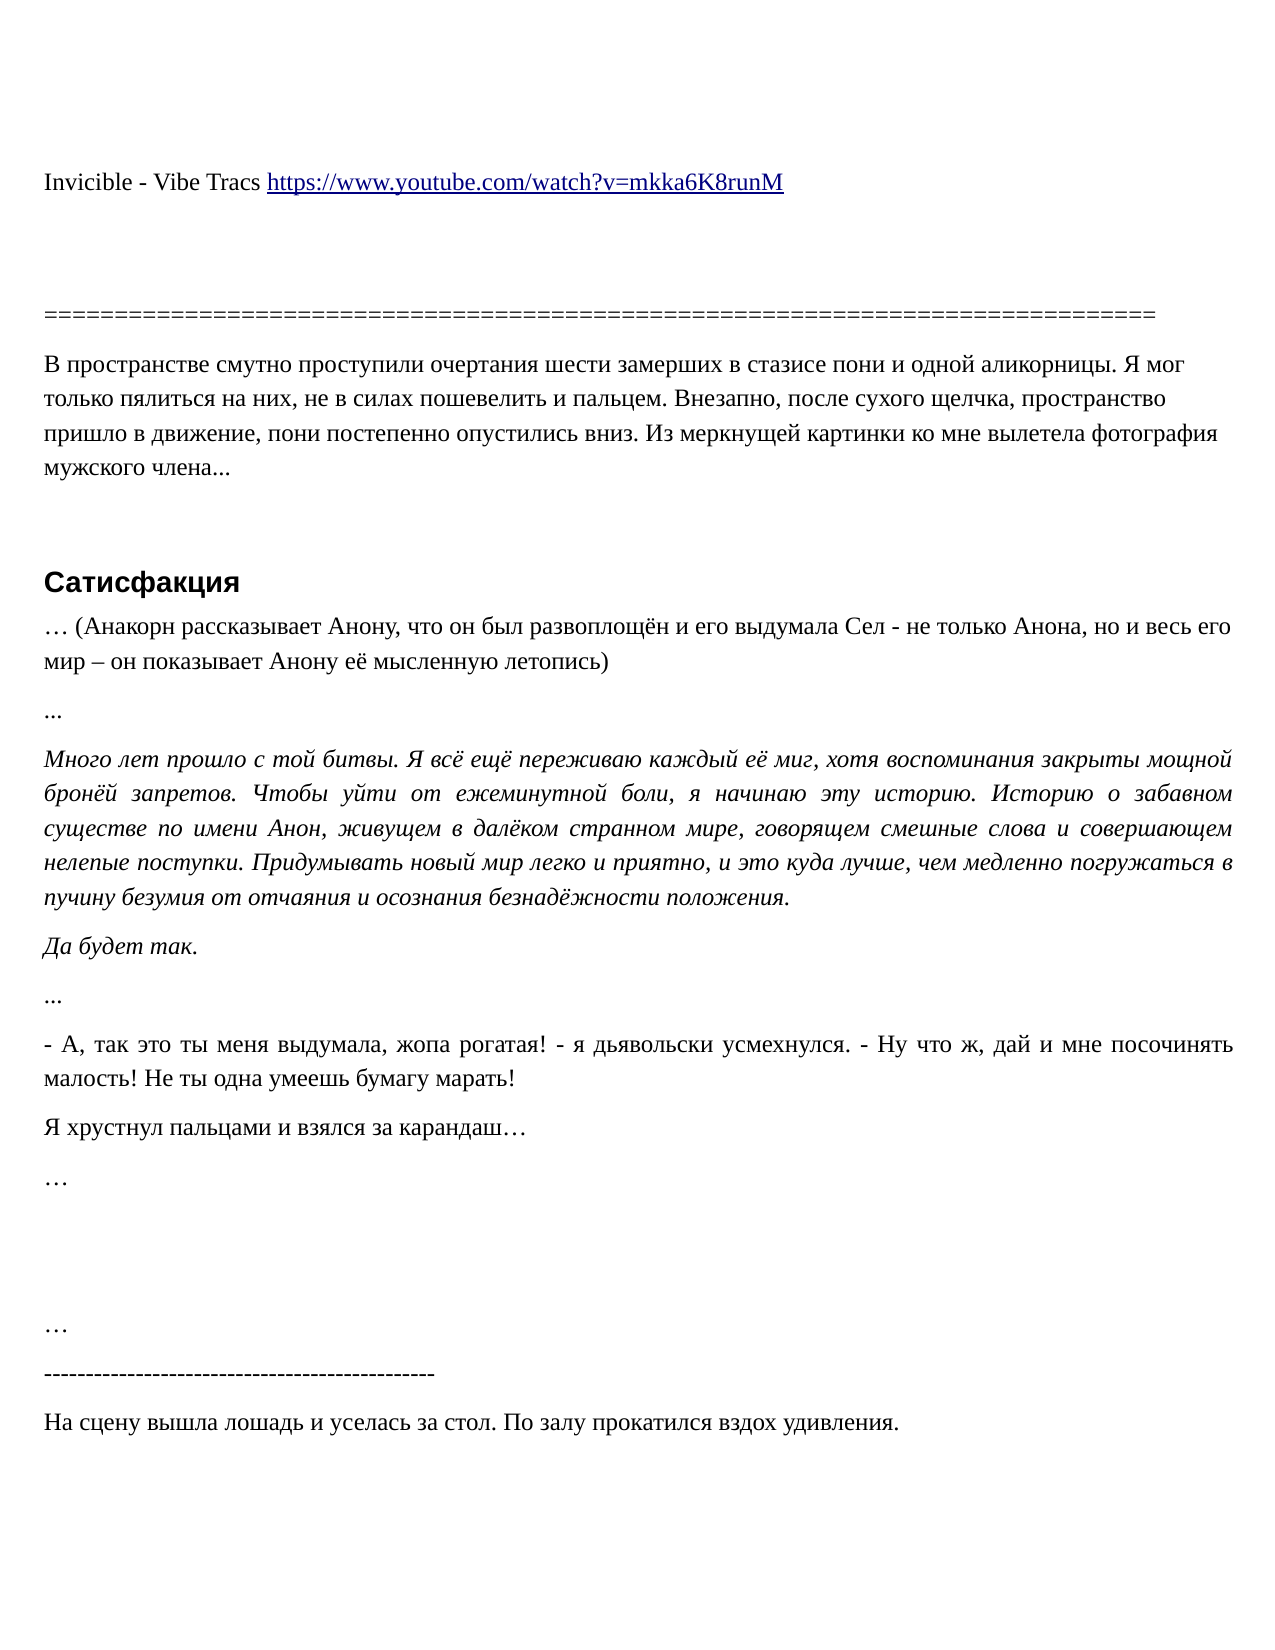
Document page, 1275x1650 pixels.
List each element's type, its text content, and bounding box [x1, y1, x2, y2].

text Invicible - Vibe Tracs https://www.youtube.com/watch?v=mkka6K8runM [44, 167, 1236, 196]
text В пространстве смутно проступили очертания шести замерших в стазисе пони и одной аликорницы. Я мог только пялиться на них, не в силах пошевелить и пальцем. Внезапно, после сухого щелчка, пространство пришло в движение, пони постепенно опустились вниз. Из меркнущей картинки ко мне вылетела фотография мужского члена... [44, 349, 1236, 481]
text - А, так это ты меня выдумала, жопа рогатая! - я дьявольски усмехнулся. - Ну что ж, дай и мне посочинять малость! Не ты одна умеешь бумагу марать! [44, 1029, 1236, 1092]
text ... [44, 980, 1236, 1009]
text Я хрустнул пальцами и взялся за карандаш… [44, 1112, 1236, 1141]
text Да будет так. [44, 931, 1236, 959]
text ... [44, 695, 1236, 723]
text … [44, 1309, 1236, 1337]
text ----------------------------------------------- [44, 1358, 1236, 1387]
text Много лет прошло с той битвы. Я всё ещё переживаю каждый её миг, хотя воспоминания закрыты мощной бронёй запретов. Чтобы уйти от ежеминутной боли, я начинаю эту историю. Историю о забавном существе по имени Анон, живущем в далёком странном мире, говорящем смешные слова и совершающем нелепые поступки. Придумывать новый мир легко и приятно, и это куда лучше, чем медленно погружаться в пучину безумия от отчаяния и осознания безнадёжности положения. [44, 744, 1236, 911]
text … [44, 1162, 1236, 1190]
text =============================================================================== [44, 300, 1236, 328]
text … (Анакорн рассказывает Анону, что он был развоплощён и его выдумала Сел - не только Анона, но и весь его мир – он показывает Анону её мысленную летопись) [44, 611, 1236, 674]
text На сцену вышла лошадь и уселась за стол. По залу прокатился вздох удивления. [44, 1407, 1236, 1436]
subtitle Сатисфакция [44, 565, 1236, 599]
